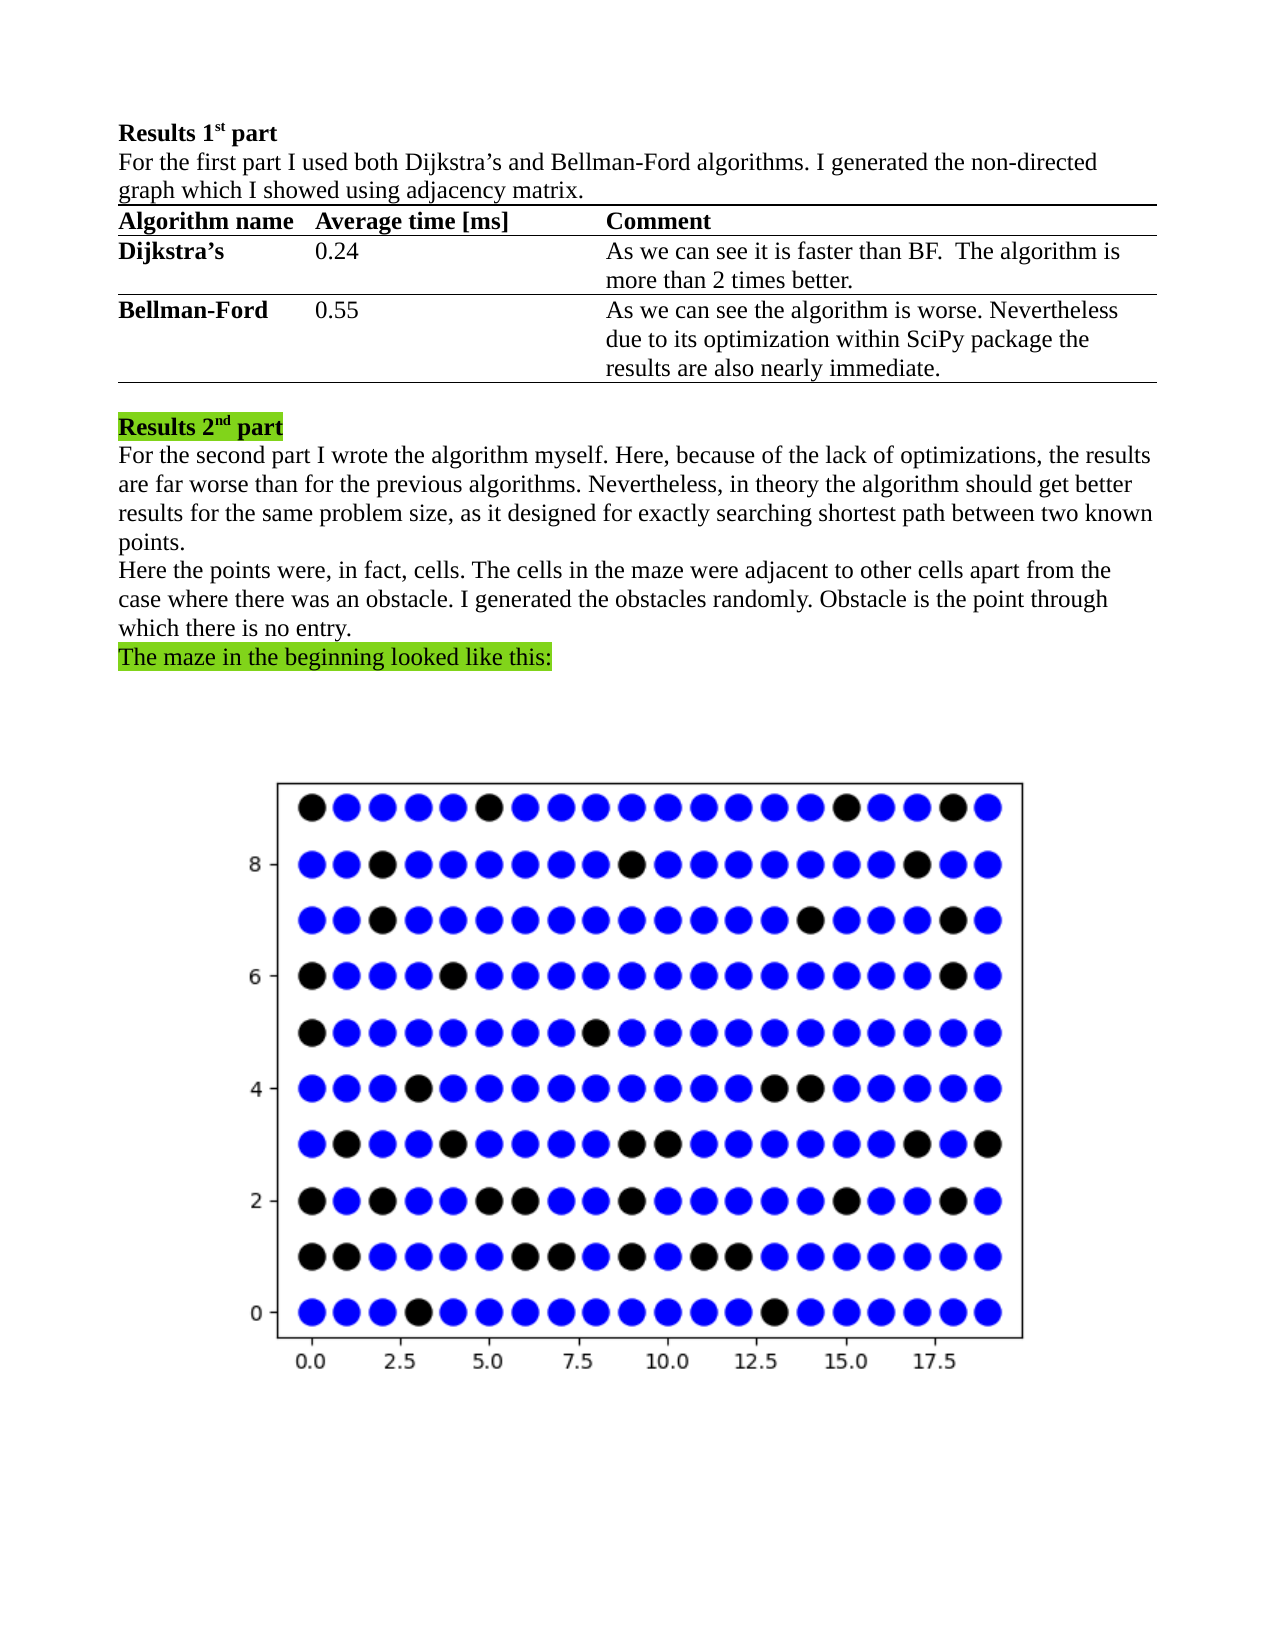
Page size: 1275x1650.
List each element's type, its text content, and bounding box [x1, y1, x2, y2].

table_cell 0.24 [315, 236, 606, 294]
text Results 2nd part [118, 412, 1157, 441]
table_cell Dijkstra’s [118, 236, 315, 294]
picture [157, 696, 1118, 1417]
table_cell 0.55 [315, 295, 606, 382]
text For the first part I used both Dijkstra’s and Bellman-Ford algorithms. I generated the non-directed graph which I showed using adjacency matrix. [118, 147, 1157, 204]
text The maze in the beginning looked like this: [118, 642, 1157, 671]
table_cell As we can see it is faster than BF. The algorithm is more than 2 times better. [606, 236, 1157, 294]
table_cell Bellman-Ford [118, 295, 315, 382]
table_cell As we can see the algorithm is worse. Nevertheless due to its optimization within SciPy package the results are also nearly immediate. [606, 295, 1157, 382]
text For the second part I wrote the algorithm myself. Here, because of the lack of optimizations, the results are far worse than for the previous algorithms. Nevertheless, in theory the algorithm should get better results for the same problem size, as it designed for exactly searching shortest path between two known points. [118, 441, 1157, 556]
table_header Average time [ms] [315, 206, 606, 235]
table_header Comment [606, 206, 1157, 235]
table_header Algorithm name [118, 206, 315, 235]
text Here the points were, in fact, cells. The cells in the maze were adjacent to other cells apart from the case where there was an obstacle. I generated the obstacles randomly. Obstacle is the point through which there is no entry. [118, 556, 1157, 642]
text Results 1st part [118, 118, 1157, 147]
